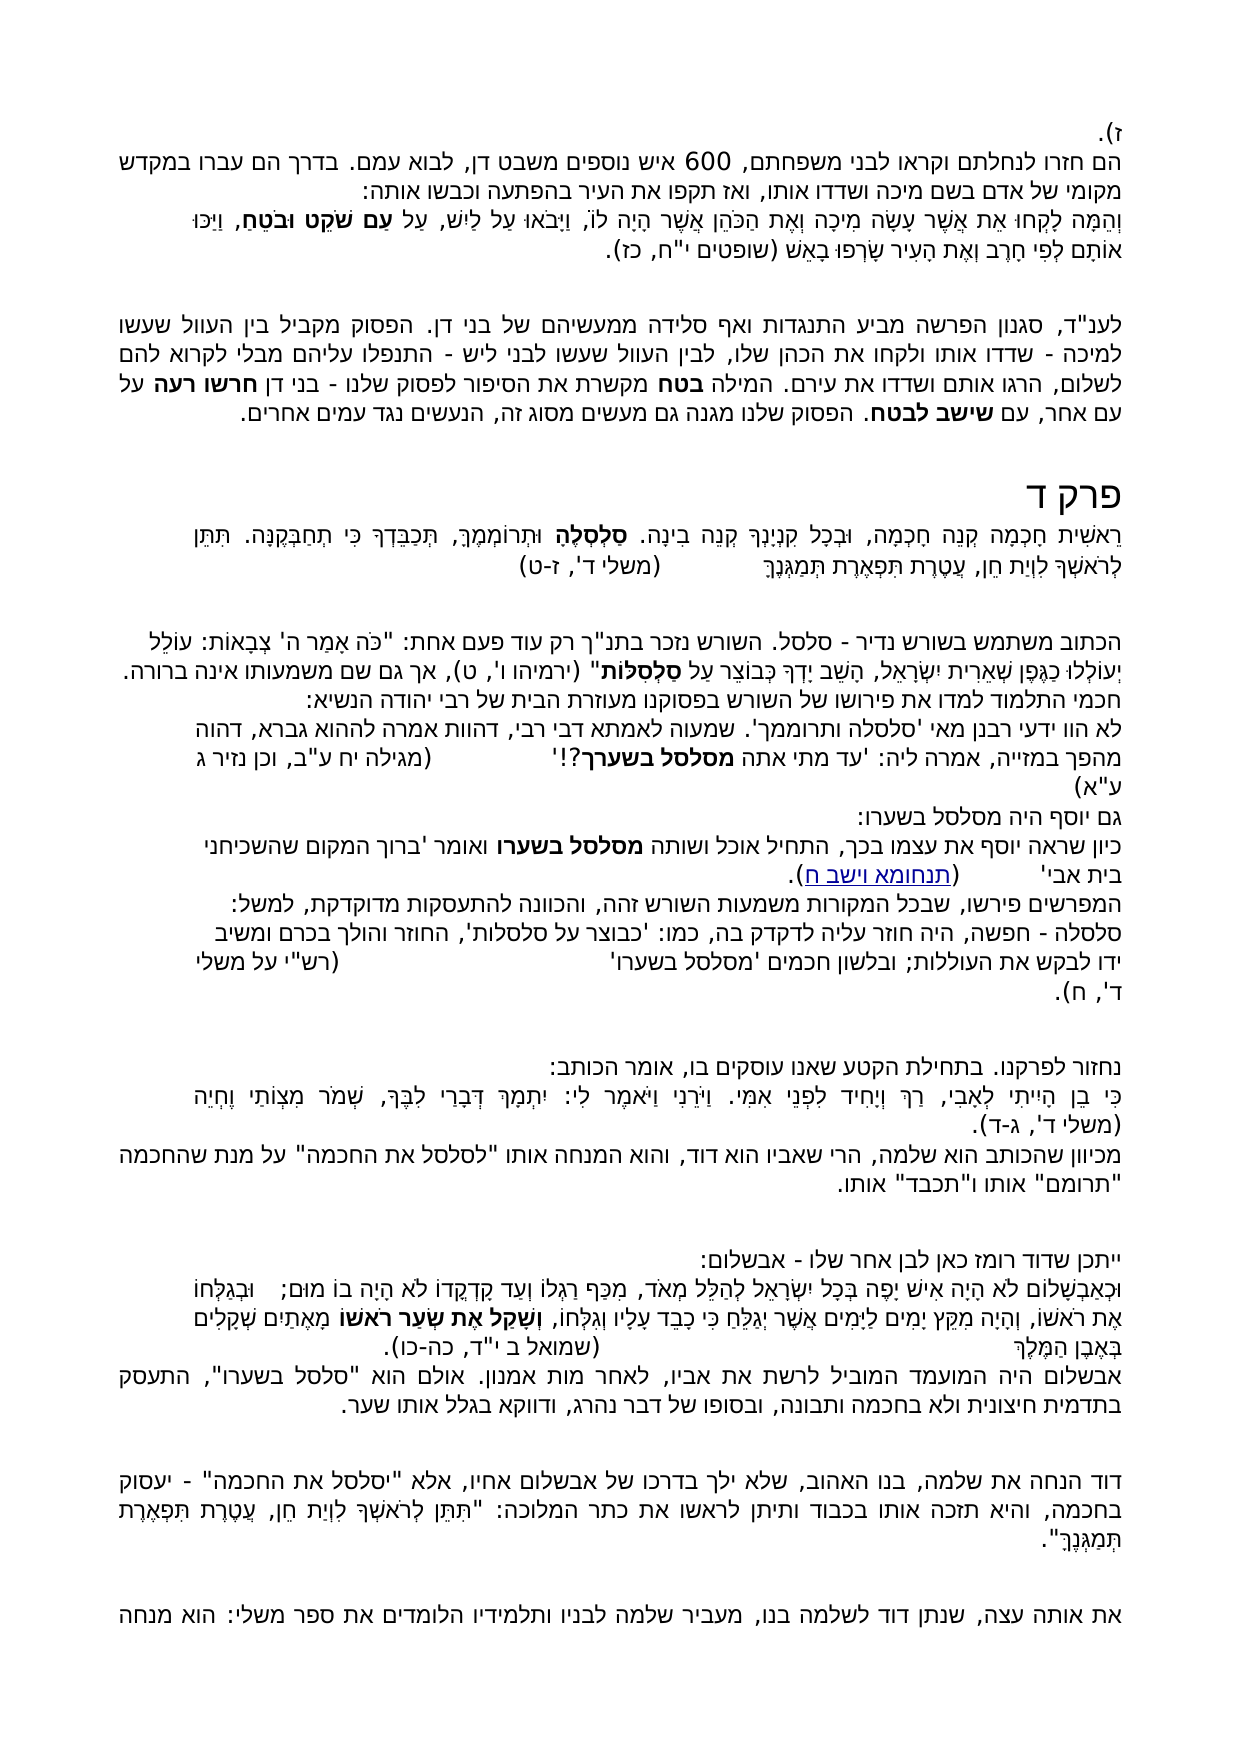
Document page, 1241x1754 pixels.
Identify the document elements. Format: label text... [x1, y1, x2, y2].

text את אותה עצה, שנתן דוד לשלמה בנו, מעביר שלמה לבניו ותלמידיו הלומדים את ספר משלי: הוא מנחה [118, 1600, 1122, 1629]
text מכיוון שהכותב הוא שלמה, הרי שאביו הוא דוד, והוא המנחה אותו "לסלסל את החכמה" על מנת שהחכמה "תרומם" אותו ו"תכבד" אותו. [118, 1140, 1122, 1198]
text המפרשים פירשו, שבכל המקורות משמעות השורש זהה, והכוונה להתעסקות מדוקדקת, למשל: [118, 889, 1122, 918]
text גם יוסף היה מסלסל בשערו: [118, 802, 1122, 831]
text וּכְאַבְשָׁלוֹם לֹא הָיָה אִישׁ יָפֶה בְּכָל יִשְׂרָאֵל לְהַלֵּל מְאֹד, מִכַּף רַגְלוֹ וְעַד קָדְקֳדוֹ לֹא הָיָה בוֹ מוּם; וּבְגַלְּחוֹ אֶת רֹאשׁוֹ, וְהָיָה מִקֵּץ יָמִים לַיָּמִים אֲשֶׁר יְגַלֵּחַ כִּי כָבֵד עָלָיו וְגִלְּחוֹ, וְשָׁקַל אֶת שְׂעַר רֹאשׁוֹ מָאֶתַיִם שְׁקָלִים בְּאֶבֶן הַמֶּלֶךְ (שמואל ב י"ד, כה-כו). [193, 1274, 1122, 1361]
text ייתכן שדוד רומז כאן לבן אחר שלו - אבשלום: [118, 1245, 1122, 1274]
text נחזור לפרקנו. בתחילת הקטע שאנו עוסקים בו, אומר הכותב: [118, 1052, 1122, 1082]
text וְהֵמָּה לָקְחוּ אֵת אֲשֶׁר עָשָׂה מִיכָה וְאֶת הַכֹּהֵן אֲשֶׁר הָיָה לוֹֹֹֹֹֹֹֹֹֹֹֹ, וַיָּבֹאוּ עַל לַיִשׁ, עַל עַם שֹׁקֵט וּבֹטֵחַ, וַיַּכּוּ אוֹתָם לְפִי חָרֶב וְאֶת הָעִיר שָׂרְפוּ בָאֵשׁ (שופטים י"ח, כז). [193, 206, 1122, 264]
text דוד הנחה את שלמה, בנו האהוב, שלא ילך בדרכו של אבשלום אחיו, אלא "יסלסל את החכמה" - יעסוק בחכמה, והיא תזכה אותו בכבוד ותיתן לראשו את כתר המלוכה: "תִּתֵּן לְרֹאשְׁךָ לִוְיַת חֵן, עֲטֶרֶת תִּפְאֶרֶת תְּמַגְּנֶךָּ". [118, 1466, 1122, 1554]
text כיון שראה יוסף את עצמו בכך, התחיל אוכל ושותה מסלסל בשערו ואומר 'ברוך המקום שהשכיחני בית אבי' (תנחומא וישב ח). [193, 831, 1122, 889]
text רֵאשִׁית חָכְמָה קְנֵה חָכְמָה, וּבְכָל קִנְיָנְךָ קְנֵה בִינָה. סַלְסְלֶהָ וּתְרוֹמְמֶךָּ, תְּכַבֵּדְךָ כִּי תְחַבְּקֶנָּה. תִּתֵּן לְרֹאשְׁךָ לִוְיַת חֵן, עֲטֶרֶת תִּפְאֶרֶת תְּמַגְּנֶךָּ (משלי ד', ז-ט) [193, 517, 1122, 580]
text ז). [193, 118, 1122, 147]
text אבשלום היה המועמד המוביל לרשת את אביו, לאחר מות אמנון. אולם הוא "סלסל בשערו", התעסק בתדמית חיצונית ולא בחכמה ותבונה, ובסופו של דבר נהרג, ודווקא בגלל אותו שער. [118, 1361, 1122, 1420]
text סלסלה - חפשה, היה חוזר עליה לדקדק בה, כמו: 'כבוצר על סלסלות', החוזר והולך בכרם ומשיב ידו לבקש את העוללות; ובלשון חכמים 'מסלסל בשערו' (רש"י על משלי ד', ח). [193, 918, 1122, 1006]
text לא הוו ידעי רבנן מאי 'סלסלה ותרוממך'. שמעוה לאמתא דבי רבי, דהוות אמרה לההוא גברא, דהוה מהפך במזייה, אמרה ליה: 'עד מתי אתה מסלסל בשערך?!' (מגילה יח ע"ב, וכן נזיר ג ע"א) [193, 714, 1122, 802]
text הכתוב משתמש בשורש נדיר - סלסל. השורש נזכר בתנ"ך רק עוד פעם אחת: "כֹּה אָמַר ה' צְבָאוֹת: עוֹלֵל יְעוֹלְלוּ כַגֶּפֶן שְׁאֵרִית יִשְׂרָאֵל, הָשֵׁב יָדְךָ כְּבוֹצֵר עַל סַלְסִלּוֹת" (ירמיהו ו', ט), אך גם שם משמעותו אינה ברורה. חכמי התלמוד למדו את פירושו של השורש בפסוקנו מעוזרת הבית של רבי יהודה הנשיא: [118, 627, 1122, 714]
text פרק ד [118, 474, 1122, 517]
text הם חזרו לנחלתם וקראו לבני משפחתם, 600 איש נוספים משבט דן, לבוא עמם. בדרך הם עברו במקדש מקומי של אדם בשם מיכה ושדדו אותו, ואז תקפו את העיר בהפתעה וכבשו אותה: [118, 147, 1122, 206]
text לענ"ד, סגנון הפרשה מביע התנגדות ואף סלידה ממעשיהם של בני דן. הפסוק מקביל בין העוול שעשו למיכה - שדדו אותו ולקחו את הכהן שלו, לבין העוול שעשו לבני ליש - התנפלו עליהם מבלי לקרוא להם לשלום, הרגו אותם ושדדו את עירם. המילה בטח מקשרת את הסיפור לפסוק שלנו - בני דן חרשו רעה על עם אחר, עם שישב לבטח. הפסוק שלנו מגנה גם מעשים מסוג זה, הנעשים נגד עמים אחרים. [118, 311, 1122, 427]
text כִּי בֵן הָיִיתִי לְאָבִי, רַךְ וְיָחִיד לִפְנֵי אִמִּי. וַיֹּרֵנִי וַיֹּאמֶר לִי: יִתְמָךְ דְּבָרַי לִבֶּךָ, שְׁמֹר מִצְו‍ֹתַי וֶחְיֵה (משלי ד', ג-ד). [193, 1082, 1122, 1140]
